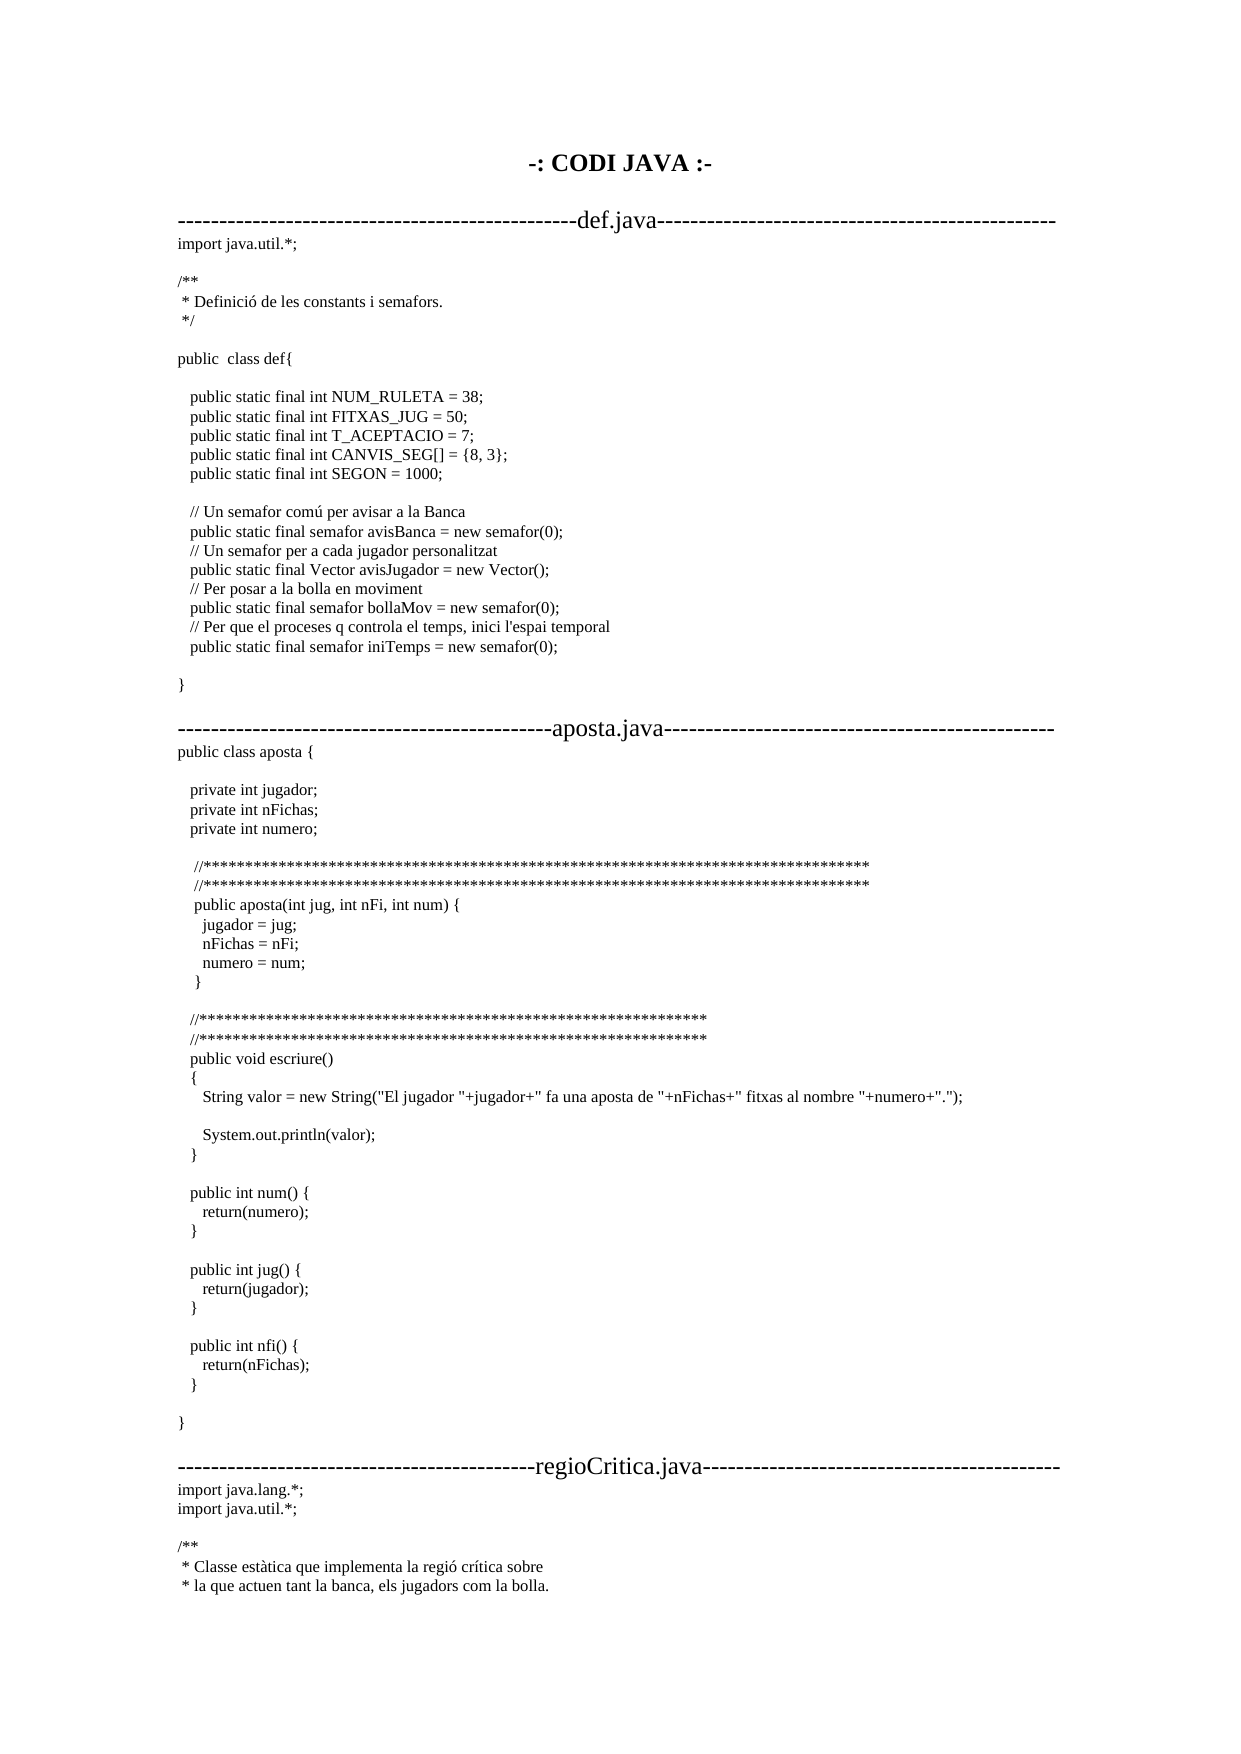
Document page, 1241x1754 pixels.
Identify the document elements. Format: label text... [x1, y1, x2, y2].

text // Per posar a la bolla en moviment [177, 579, 1063, 598]
text { [177, 1068, 1063, 1087]
text private int nFichas; [177, 799, 1063, 818]
text } [177, 1413, 1063, 1432]
text } [177, 675, 1063, 694]
text */ [177, 311, 1063, 330]
text public static final int SEGON = 1000; [177, 464, 1063, 483]
text return(numero); [177, 1202, 1063, 1221]
text ---------------------------------------------aposta.java----------------------------------------------- [177, 713, 1063, 742]
text } [177, 1221, 1063, 1240]
text import java.lang.*; [177, 1480, 1063, 1499]
text public static final int T_ACEPTACIO = 7; [177, 426, 1063, 445]
text } [177, 1374, 1063, 1393]
text /** [177, 272, 1063, 291]
text public static final int FITXAS_JUG = 50; [177, 406, 1063, 426]
text public static final semafor avisBanca = new semafor(0); [177, 521, 1063, 541]
text return(jugador); [177, 1278, 1063, 1298]
text //******************************************************************************** [177, 876, 1063, 895]
text private int numero; [177, 818, 1063, 838]
text import java.util.*; [177, 234, 1063, 253]
text // Un semafor per a cada jugador personalitzat [177, 541, 1063, 560]
text public class aposta { [177, 742, 1063, 761]
text import java.util.*; [177, 1499, 1063, 1518]
text jugador = jug; [177, 914, 1063, 933]
text nFichas = nFi; [177, 933, 1063, 953]
text public static final semafor bollaMov = new semafor(0); [177, 598, 1063, 617]
text public static final int CANVIS_SEG[] = {8, 3}; [177, 445, 1063, 464]
text public static final semafor iniTemps = new semafor(0); [177, 636, 1063, 656]
text // Per que el proceses q controla el temps, inici l'espai temporal [177, 617, 1063, 636]
text System.out.println(valor); [177, 1125, 1063, 1144]
text ------------------------------------------------def.java------------------------------------------------ [177, 205, 1063, 234]
text /** [177, 1537, 1063, 1556]
text } [177, 1144, 1063, 1163]
text //************************************************************* [177, 1029, 1063, 1048]
text return(nFichas); [177, 1355, 1063, 1374]
text public aposta(int jug, int nFi, int num) { [177, 895, 1063, 914]
text * la que actuen tant la banca, els jugadors com la bolla. [177, 1576, 1063, 1595]
text public int num() { [177, 1183, 1063, 1202]
text public static final int NUM_RULETA = 38; [177, 387, 1063, 406]
text -: CODI JAVA :- [177, 148, 1063, 176]
text public void escriure() [177, 1048, 1063, 1068]
text //******************************************************************************** [177, 857, 1063, 876]
text String valor = new String("El jugador "+jugador+" fa una aposta de "+nFichas+" fitxas al nombre "+numero+"."); [177, 1087, 1063, 1106]
text //************************************************************* [177, 1010, 1063, 1029]
text numero = num; [177, 953, 1063, 972]
text public class def{ [177, 349, 1063, 368]
text * Definició de les constants i semafors. [177, 291, 1063, 311]
text } [177, 972, 1063, 991]
text -------------------------------------------regioCritica.java------------------------------------------- [177, 1451, 1063, 1480]
text private int jugador; [177, 780, 1063, 799]
text } [177, 1298, 1063, 1317]
text public int jug() { [177, 1259, 1063, 1278]
text * Classe estàtica que implementa la regió crítica sobre [177, 1556, 1063, 1576]
text // Un semafor comú per avisar a la Banca [177, 502, 1063, 521]
text public int nfi() { [177, 1336, 1063, 1355]
text public static final Vector avisJugador = new Vector(); [177, 560, 1063, 579]
